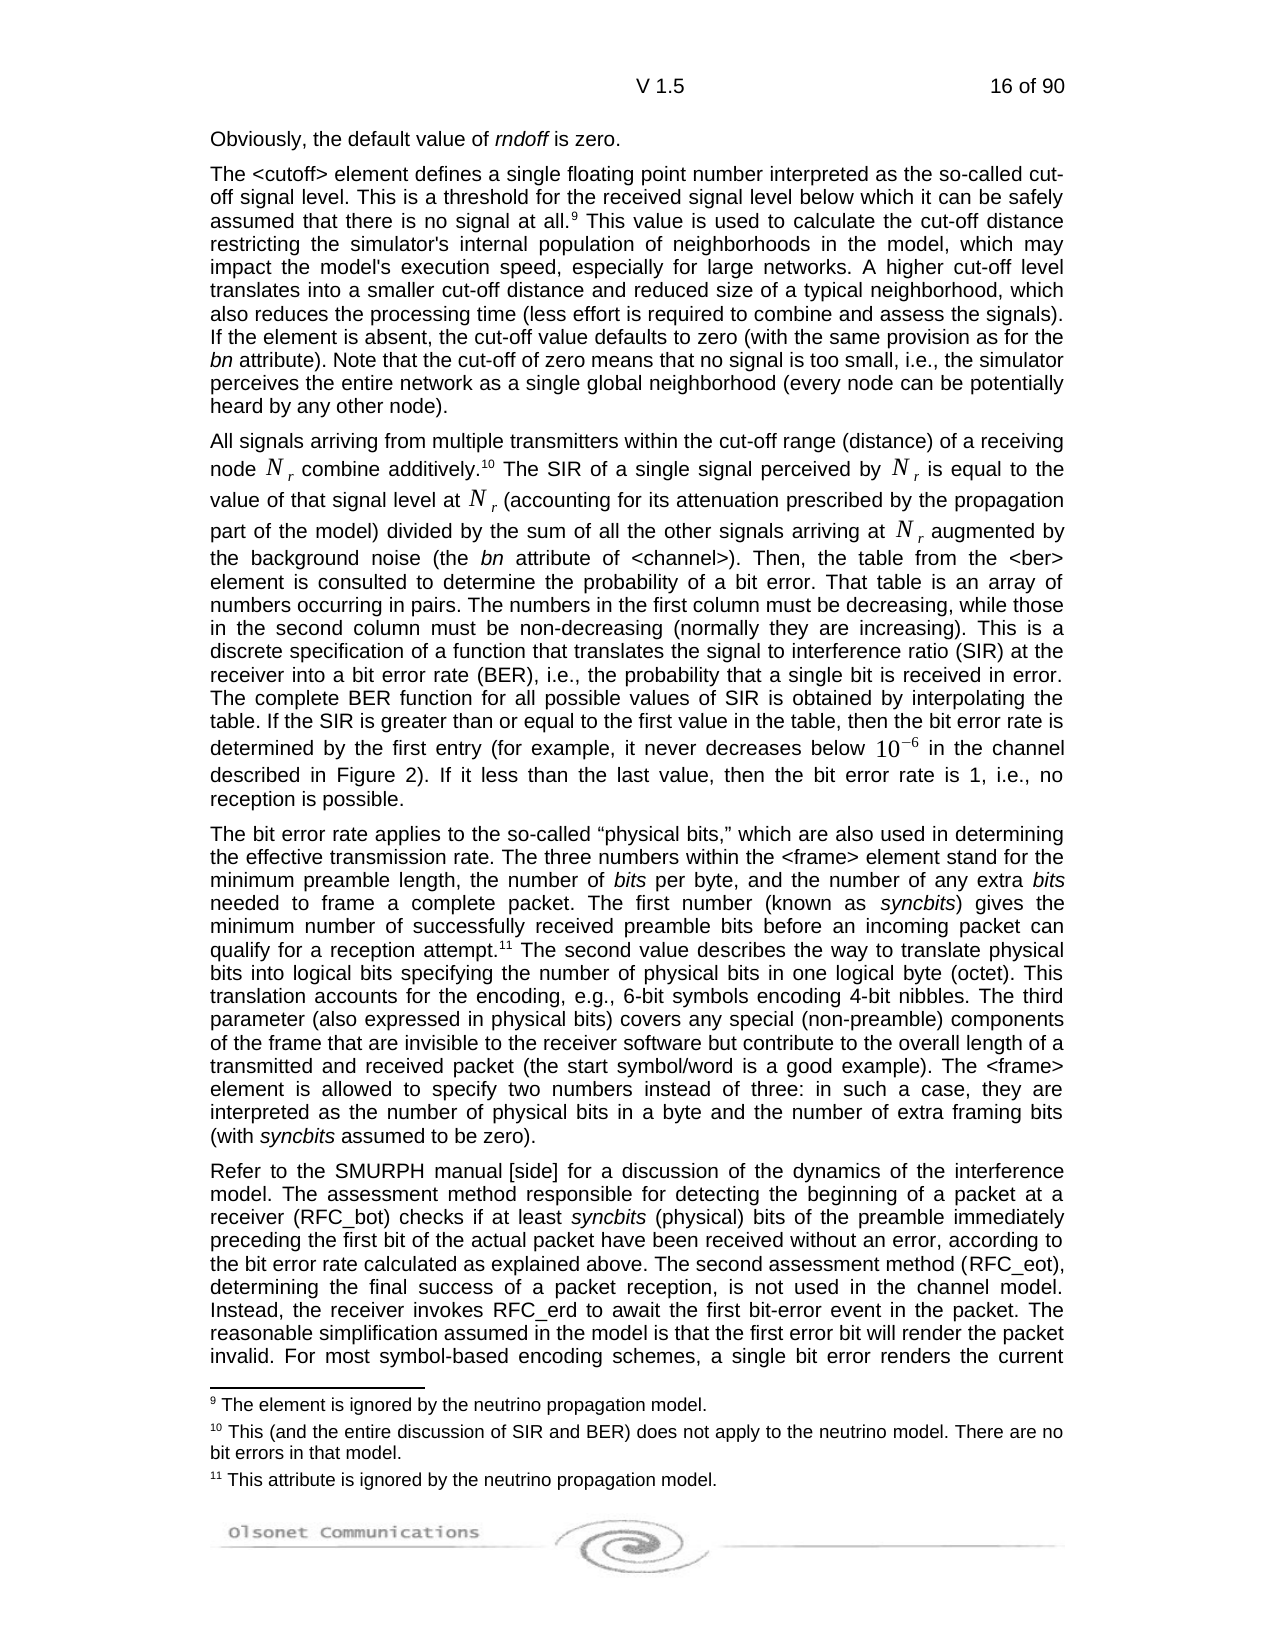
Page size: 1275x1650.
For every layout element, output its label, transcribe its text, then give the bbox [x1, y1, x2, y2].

text This (and the entire discussion of SIR and BER) does not apply to the neutrino model. There are no bit errors in that model. [210, 1421, 1065, 1463]
text The bit error rate applies to the so-called “physical bits,” which are also used in determining the effective transmission rate. The three numbers within the <frame> element stand for the minimum preamble length, the number of bits per byte, and the number of any extra bits needed to frame a complete packet. The first number (known as syncbits) gives the minimum number of successfully received preamble bits before an incoming packet can qualify for a reception attempt. The second value describes the way to translate physical bits into logical bits specifying the number of physical bits in one logical byte (octet). This translation accounts for the encoding, e.g., 6-bit symbols encoding 4-bit nibbles. The third parameter (also expressed in physical bits) covers any special (non-preamble) components of the frame that are invisible to the receiver software but contribute to the overall length of a transmitted and received packet (the start symbol/word is a good example). The <frame> element is allowed to specify two numbers instead of three: in such a case, they are interpreted as the number of physical bits in a byte and the number of extra framing bits (with syncbits assumed to be zero). [210, 822, 1065, 1147]
text The element is ignored by the neutrino propagation model. [210, 1394, 1065, 1415]
text Refer to the SMURPH manual [side] for a discussion of the dynamics of the interference model. The assessment method responsible for detecting the beginning of a packet at a receiver (RFC_bot) checks if at least syncbits (physical) bits of the preamble immediately preceding the first bit of the actual packet have been received without an error, according to the bit error rate calculated as explained above. The second assessment method (RFC_eot), determining the final success of a packet reception, is not used in the channel model. Instead, the receiver invokes RFC_erd to await the first bit-error event in the packet. The reasonable simplification assumed in the model is that the first error bit will render the packet invalid. For most symbol-based encoding schemes, a single bit error renders the current [210, 1159, 1065, 1368]
picture [210, 1504, 1065, 1596]
text Obviously, the default value of rndoff is zero. [210, 128, 1065, 151]
text The <cutoff> element defines a single floating point number interpreted as the so-called cut-off signal level. This is a threshold for the received signal level below which it can be safely assumed that there is no signal at all. This value is used to calculate the cut-off distance restricting the simulator's internal population of neighborhoods in the model, which may impact the model's execution speed, especially for large networks. A higher cut-off level translates into a smaller cut-off distance and reduced size of a typical neighborhood, which also reduces the processing time (less effort is required to combine and assess the signals). If the element is absent, the cut-off value defaults to zero (with the same provision as for the bn attribute). Note that the cut-off of zero means that no signal is too small, i.e., the simulator perceives the entire network as a single global neighborhood (every node can be potentially heard by any other node). [210, 163, 1065, 418]
text All signals arriving from multiple transmitters within the cut-off range (distance) of a receiving node combine additively. The SIR of a single signal perceived by is equal to the value of that signal level at (accounting for its attenuation prescribed by the propagation part of the model) divided by the sum of all the other signals arriving at augmented by the background noise (the bn attribute of <channel>). Then, the table from the <ber> element is consulted to determine the probability of a bit error. That table is an array of numbers occurring in pairs. The numbers in the first column must be decreasing, while those in the second column must be non-decreasing (normally they are increasing). This is a discrete specification of a function that translates the signal to interference ratio (SIR) at the receiver into a bit error rate (BER), i.e., the probability that a single bit is received in error. The complete BER function for all possible values of SIR is obtained by interpolating the table. If the SIR is greater than or equal to the first value in the table, then the bit error rate is determined by the first entry (for example, it never decreases below in the channel described in Figure 2). If it less than the last value, then the bit error rate is 1, i.e., no reception is possible. [210, 430, 1065, 810]
text This attribute is ignored by the neutrino propagation model. [210, 1469, 1065, 1490]
